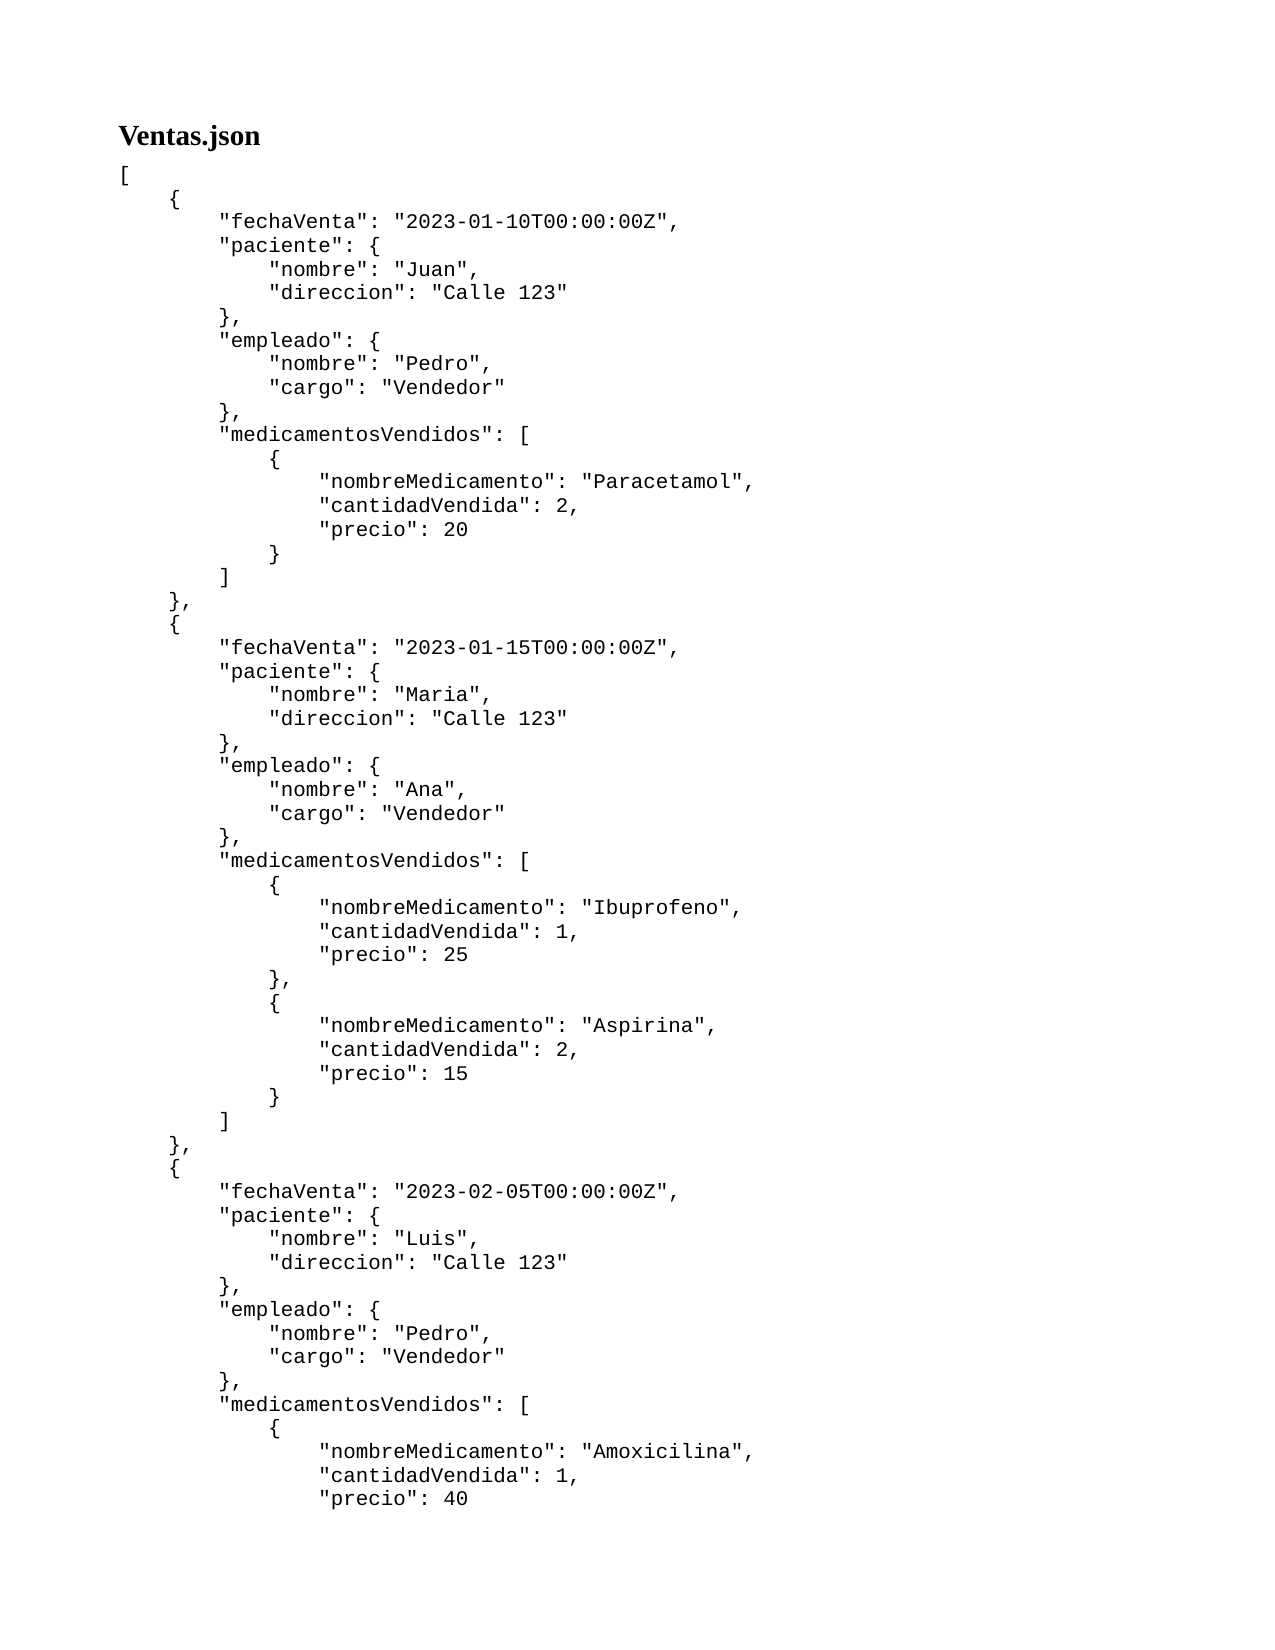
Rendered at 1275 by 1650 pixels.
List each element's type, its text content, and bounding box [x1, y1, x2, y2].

text "cargo": "Vendedor" [118, 377, 1157, 401]
text "cantidadVendida": 2, [118, 495, 1157, 519]
text "medicamentosVendidos": [ [118, 1394, 1157, 1417]
text { [118, 188, 1157, 211]
text "cargo": "Vendedor" [118, 1346, 1157, 1370]
text [ [118, 164, 1157, 188]
text }, [118, 306, 1157, 330]
text "paciente": { [118, 661, 1157, 684]
text { [118, 992, 1157, 1015]
text { [118, 448, 1157, 472]
text "paciente": { [118, 1204, 1157, 1228]
text "precio": 25 [118, 944, 1157, 968]
text "cargo": "Vendedor" [118, 803, 1157, 826]
text "direccion": "Calle 123" [118, 282, 1157, 306]
text { [118, 1417, 1157, 1441]
text "nombre": "Juan", [118, 259, 1157, 282]
text { [118, 873, 1157, 897]
text "medicamentosVendidos": [ [118, 424, 1157, 448]
text "direccion": "Calle 123" [118, 1252, 1157, 1276]
text "empleado": { [118, 330, 1157, 353]
text ] [118, 566, 1157, 590]
text }, [118, 968, 1157, 992]
text "precio": 20 [118, 519, 1157, 542]
text "nombreMedicamento": "Aspirina", [118, 1015, 1157, 1039]
text "nombreMedicamento": "Amoxicilina", [118, 1441, 1157, 1465]
text }, [118, 732, 1157, 755]
text ] [118, 1110, 1157, 1134]
text "nombreMedicamento": "Ibuprofeno", [118, 897, 1157, 921]
text }, [118, 1134, 1157, 1157]
text "empleado": { [118, 755, 1157, 779]
text "fechaVenta": "2023-01-15T00:00:00Z", [118, 637, 1157, 661]
text }, [118, 1276, 1157, 1299]
text "empleado": { [118, 1299, 1157, 1323]
text "cantidadVendida": 1, [118, 1465, 1157, 1488]
text "nombre": "Ana", [118, 779, 1157, 803]
text } [118, 1086, 1157, 1110]
text "paciente": { [118, 235, 1157, 259]
text }, [118, 590, 1157, 613]
text "cantidadVendida": 2, [118, 1039, 1157, 1063]
text "fechaVenta": "2023-02-05T00:00:00Z", [118, 1181, 1157, 1204]
subtitle Ventas.json [118, 118, 1157, 152]
text "cantidadVendida": 1, [118, 921, 1157, 944]
text "nombre": "Maria", [118, 684, 1157, 708]
text "nombreMedicamento": "Paracetamol", [118, 472, 1157, 495]
text }, [118, 1370, 1157, 1394]
text "nombre": "Luis", [118, 1228, 1157, 1252]
text "precio": 15 [118, 1063, 1157, 1086]
text "nombre": "Pedro", [118, 1323, 1157, 1346]
text } [118, 542, 1157, 566]
text "direccion": "Calle 123" [118, 708, 1157, 732]
text }, [118, 826, 1157, 850]
text { [118, 613, 1157, 637]
text "precio": 40 [118, 1488, 1157, 1512]
text "medicamentosVendidos": [ [118, 850, 1157, 873]
text }, [118, 401, 1157, 424]
text { [118, 1157, 1157, 1181]
text "nombre": "Pedro", [118, 353, 1157, 377]
text "fechaVenta": "2023-01-10T00:00:00Z", [118, 211, 1157, 235]
